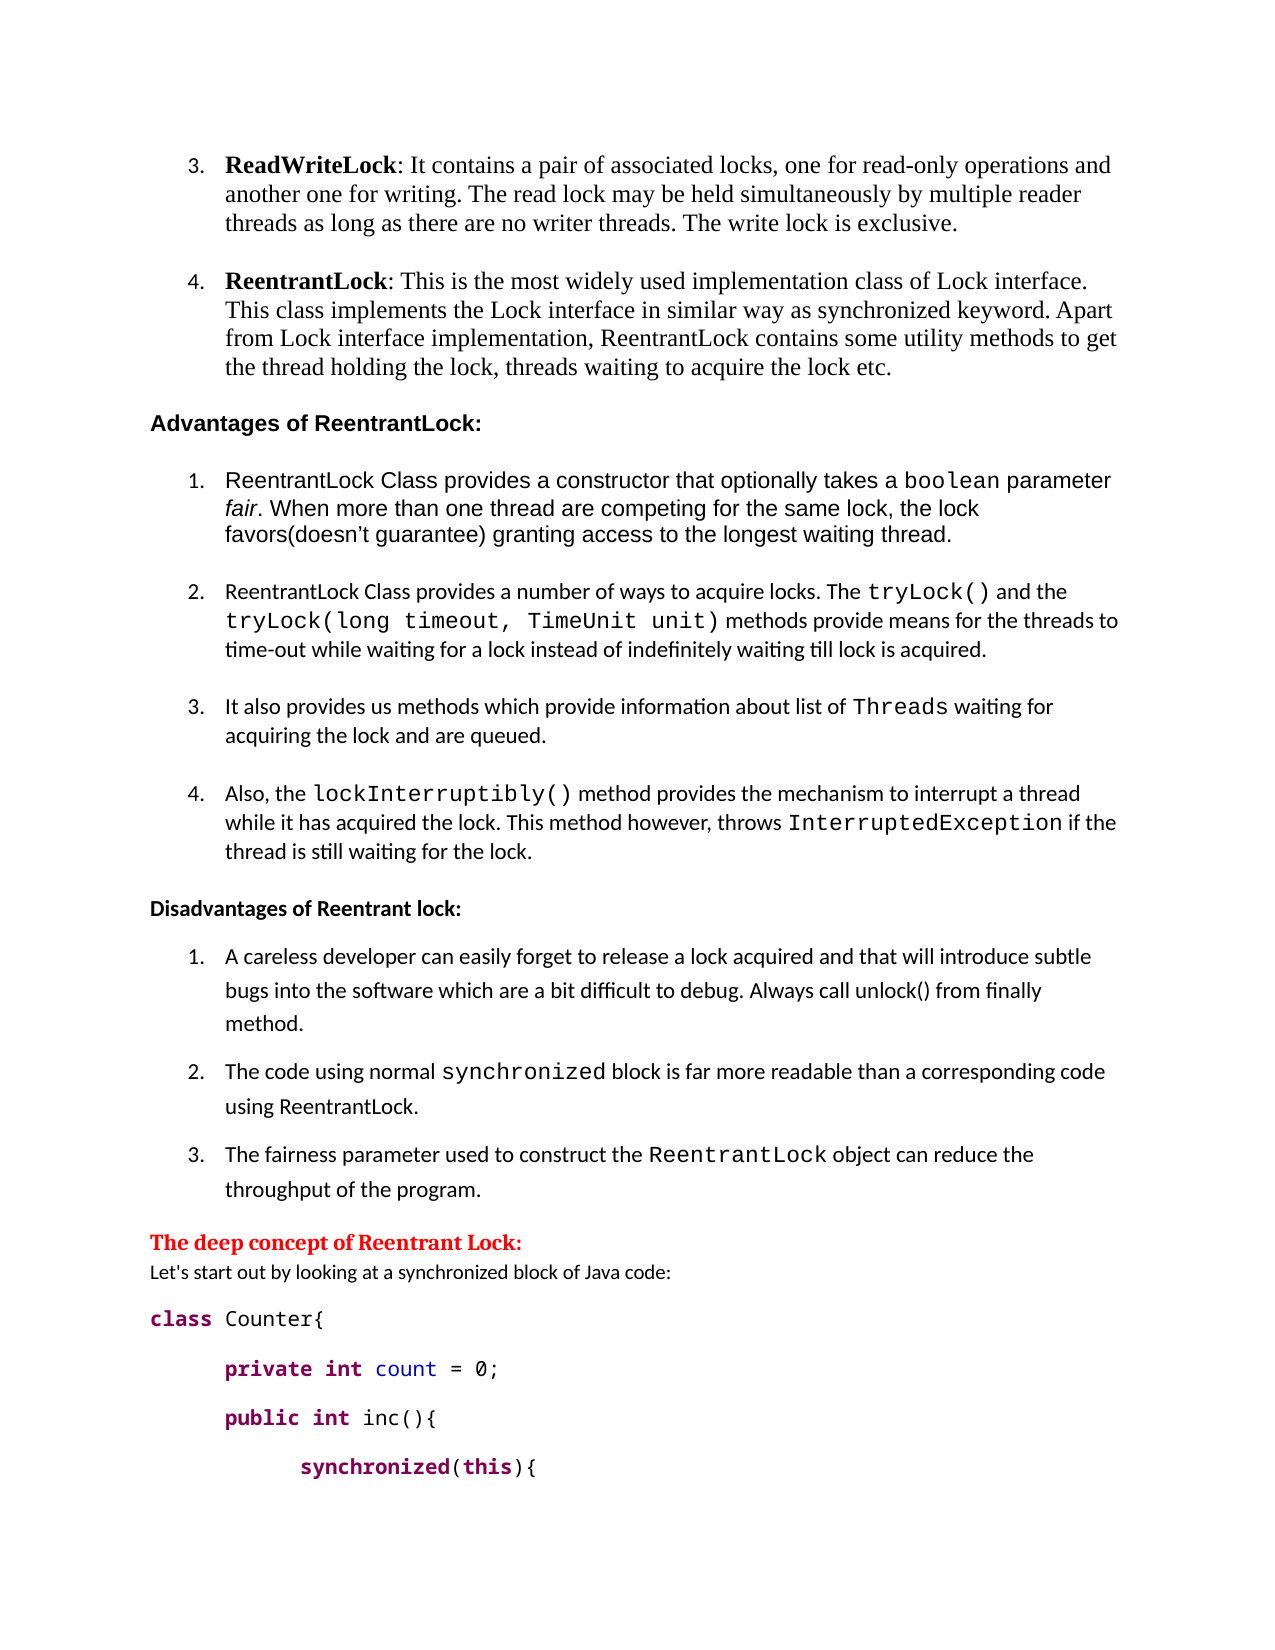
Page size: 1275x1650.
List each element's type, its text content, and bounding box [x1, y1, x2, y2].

text class Counter{ [150, 1304, 1125, 1333]
list The fairness parameter used to construct the ReentrantLock object can reduce the throughput of the program. [187, 1140, 1125, 1203]
list ReadWriteLock: It contains a pair of associated locks, one for read-only operations and another one for writing. The read lock may be held simultaneously by multiple reader threads as long as there are no writer threads. The write lock is exclusive. [187, 150, 1125, 237]
list Also, the lockInterruptibly() method provides the mechanism to interrupt a thread while it has acquired the lock. This method however, throws InterruptedException if the thread is still waiting for the lock. [187, 779, 1125, 865]
text synchronized(this){ [150, 1452, 1125, 1481]
list It also provides us methods which provide information about list of Threads waiting for acquiring the lock and are queued. [187, 692, 1125, 749]
list ReentrantLock Class provides a constructor that optionally takes a boolean parameter fair. When more than one thread are competing for the same lock, the lock favors(doesn’t guarantee) granting access to the longest waiting thread. [187, 466, 1125, 548]
text private int count = 0; [150, 1354, 1125, 1382]
list A careless developer can easily forget to release a lock acquired and that will introduce subtle bugs into the software which are a bit difficult to debug. Always call unlock() from finally method. [187, 942, 1125, 1037]
text public int inc(){ [150, 1403, 1125, 1432]
list ReentrantLock: This is the most widely used implementation class of Lock interface. This class implements the Lock interface in similar way as synchronized keyword. Apart from Lock interface implementation, ReentrantLock contains some utility methods to get the thread holding the lock, threads waiting to acquire the lock etc. [187, 266, 1125, 381]
list ReentrantLock Class provides a number of ways to acquire locks. The tryLock() and the tryLock(long timeout, TimeUnit unit) methods provide means for the threads to time-out while waiting for a lock instead of indefinitely waiting till lock is acquired. [187, 577, 1125, 663]
subtitle The deep concept of Reentrant Lock: [150, 1229, 1125, 1256]
list The code using normal synchronized block is far more readable than a corresponding code using ReentrantLock. [187, 1057, 1125, 1120]
text Disadvantages of Reentrant lock: [150, 894, 1125, 922]
text Let's start out by looking at a synchronized block of Java code: [150, 1259, 1125, 1285]
text Advantages of ReentrantLock: [150, 410, 1125, 437]
